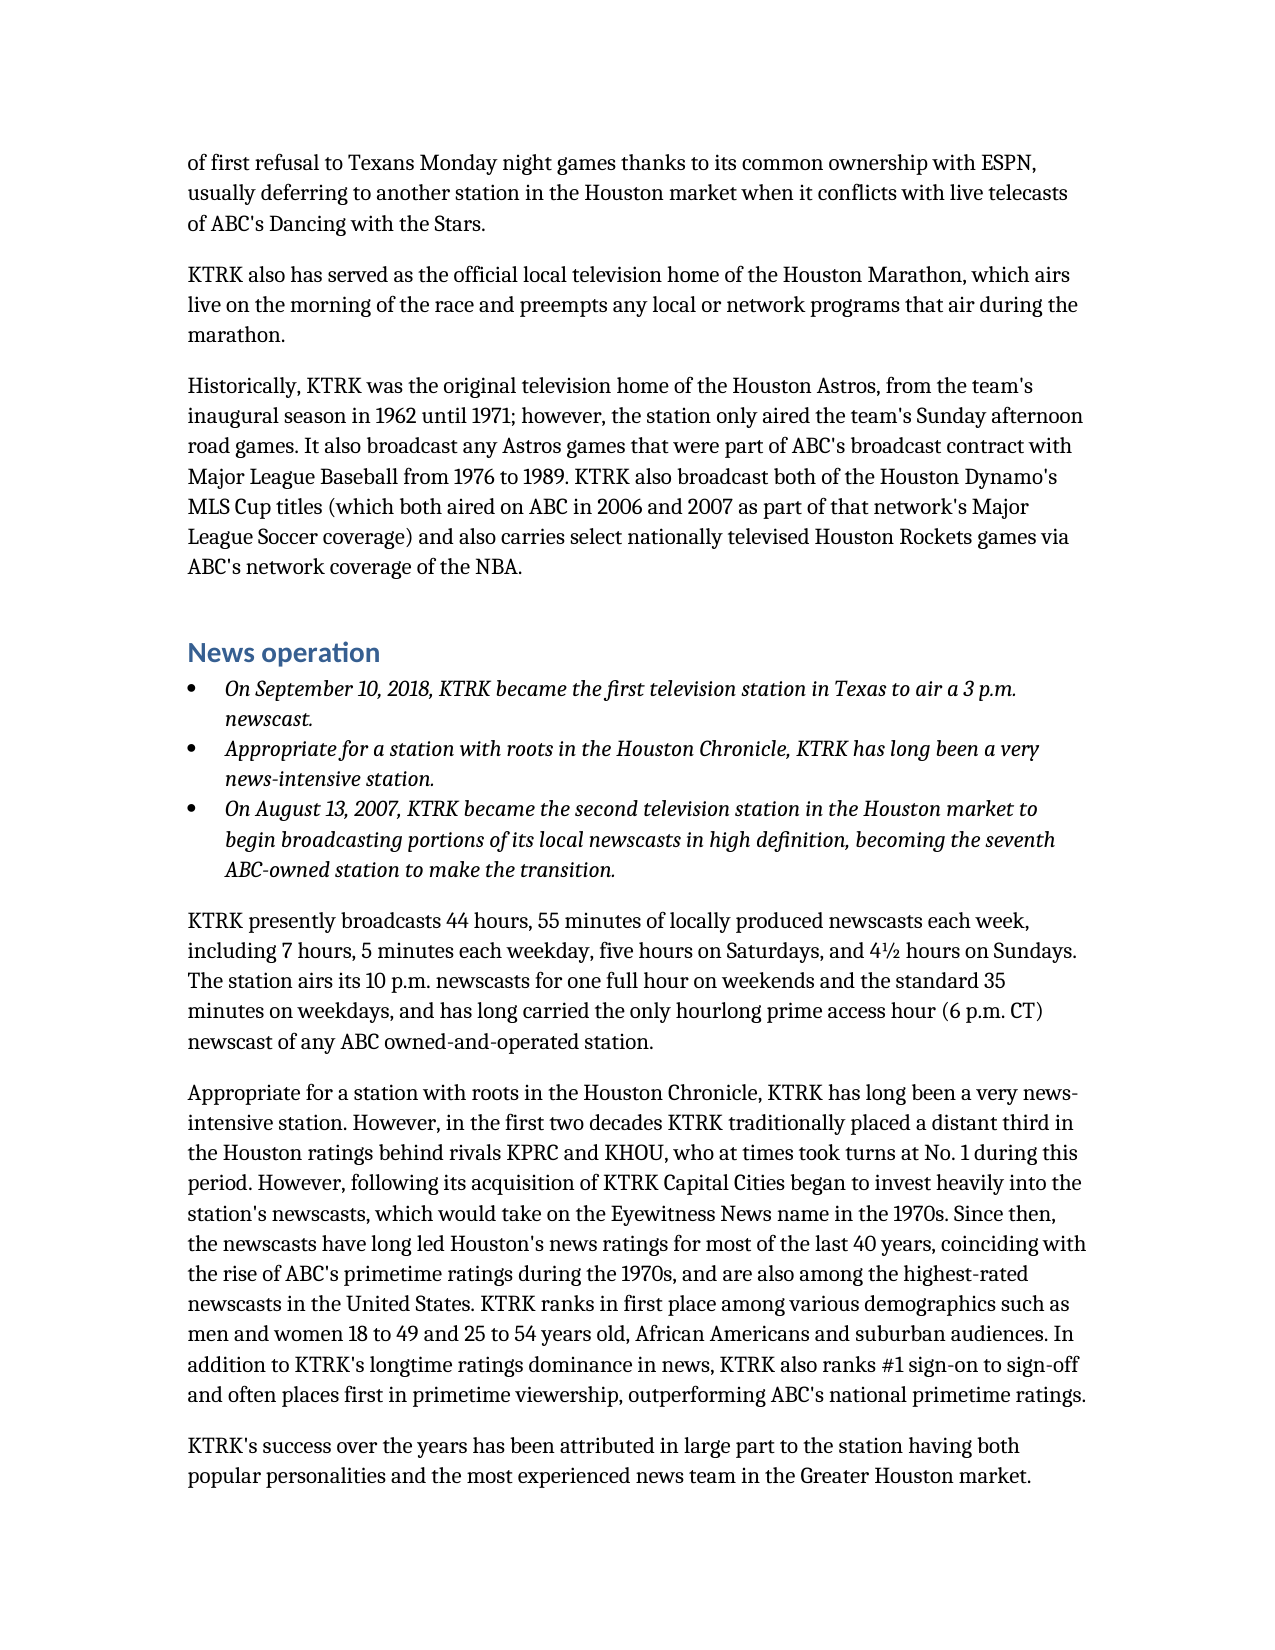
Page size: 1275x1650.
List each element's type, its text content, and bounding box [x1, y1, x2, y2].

text Historically, KTRK was the original television home of the Houston Astros, from the team's inaugural season in 1962 until 1971; however, the station only aired the team's Sunday afternoon road games. It also broadcast any Astros games that were part of ABC's broadcast contract with Major League Baseball from 1976 to 1989. KTRK also broadcast both of the Houston Dynamo's MLS Cup titles (which both aired on ABC in 2006 and 2007 as part of that network's Major League Soccer coverage) and also carries select nationally televised Houston Rockets games via ABC's network coverage of the NBA. [187, 373, 1087, 581]
text Appropriate for a station with roots in the Houston Chronicle, KTRK has long been a very news-intensive station. However, in the first two decades KTRK traditionally placed a distant third in the Houston ratings behind rivals KPRC and KHOU, who at times took turns at No. 1 during this period. However, following its acquisition of KTRK Capital Cities began to invest heavily into the station's newscasts, which would take on the Eyewitness News name in the 1970s. Since then, the newscasts have long led Houston's news ratings for most of the last 40 years, coinciding with the rise of ABC's primetime ratings during the 1970s, and are also among the highest-rated newscasts in the United States. KTRK ranks in first place among various demographics such as men and women 18 to 49 and 25 to 54 years old, African Americans and suburban audiences. In addition to KTRK's longtime ratings dominance in news, KTRK also ranks #1 sign-on to sign-off and often places first in primetime viewership, outperforming ABC's national primetime ratings. [187, 1079, 1087, 1408]
text of first refusal to Texans Monday night games thanks to its common ownership with ESPN, usually deferring to another station in the Houston market when it conflicts with live telecasts of ABC's Dancing with the Stars. [187, 150, 1087, 237]
list On September 10, 2018, KTRK became the first television station in Texas to air a 3 p.m. newscast. [187, 675, 1087, 732]
list On August 13, 2007, KTRK became the second television station in the Houston market to begin broadcasting portions of its local newscasts in high definition, becoming the seventh ABC-owned station to make the transition. [187, 796, 1087, 883]
list Appropriate for a station with roots in the Houston Chronicle, KTRK has long been a very news-intensive station. [187, 736, 1087, 792]
text KTRK's success over the years has been attributed in large part to the station having both popular personalities and the most experienced news team in the Greater Houston market. [187, 1433, 1087, 1489]
text KTRK also has served as the official local television home of the Houston Marathon, which airs live on the morning of the race and preempts any local or network programs that air during the marathon. [187, 261, 1087, 348]
text KTRK presently broadcasts 44 hours, 55 minutes of locally produced newscasts each week, including 7 hours, 5 minutes each weekday, five hours on Saturdays, and 4½ hours on Sundays. The station airs its 10 p.m. newscasts for one full hour on weekends and the standard 35 minutes on weekdays, and has long carried the only hourlong prime access hour (6 p.m. CT) newscast of any ABC owned-and-operated station. [187, 908, 1087, 1055]
subtitle News operation [187, 634, 1087, 670]
